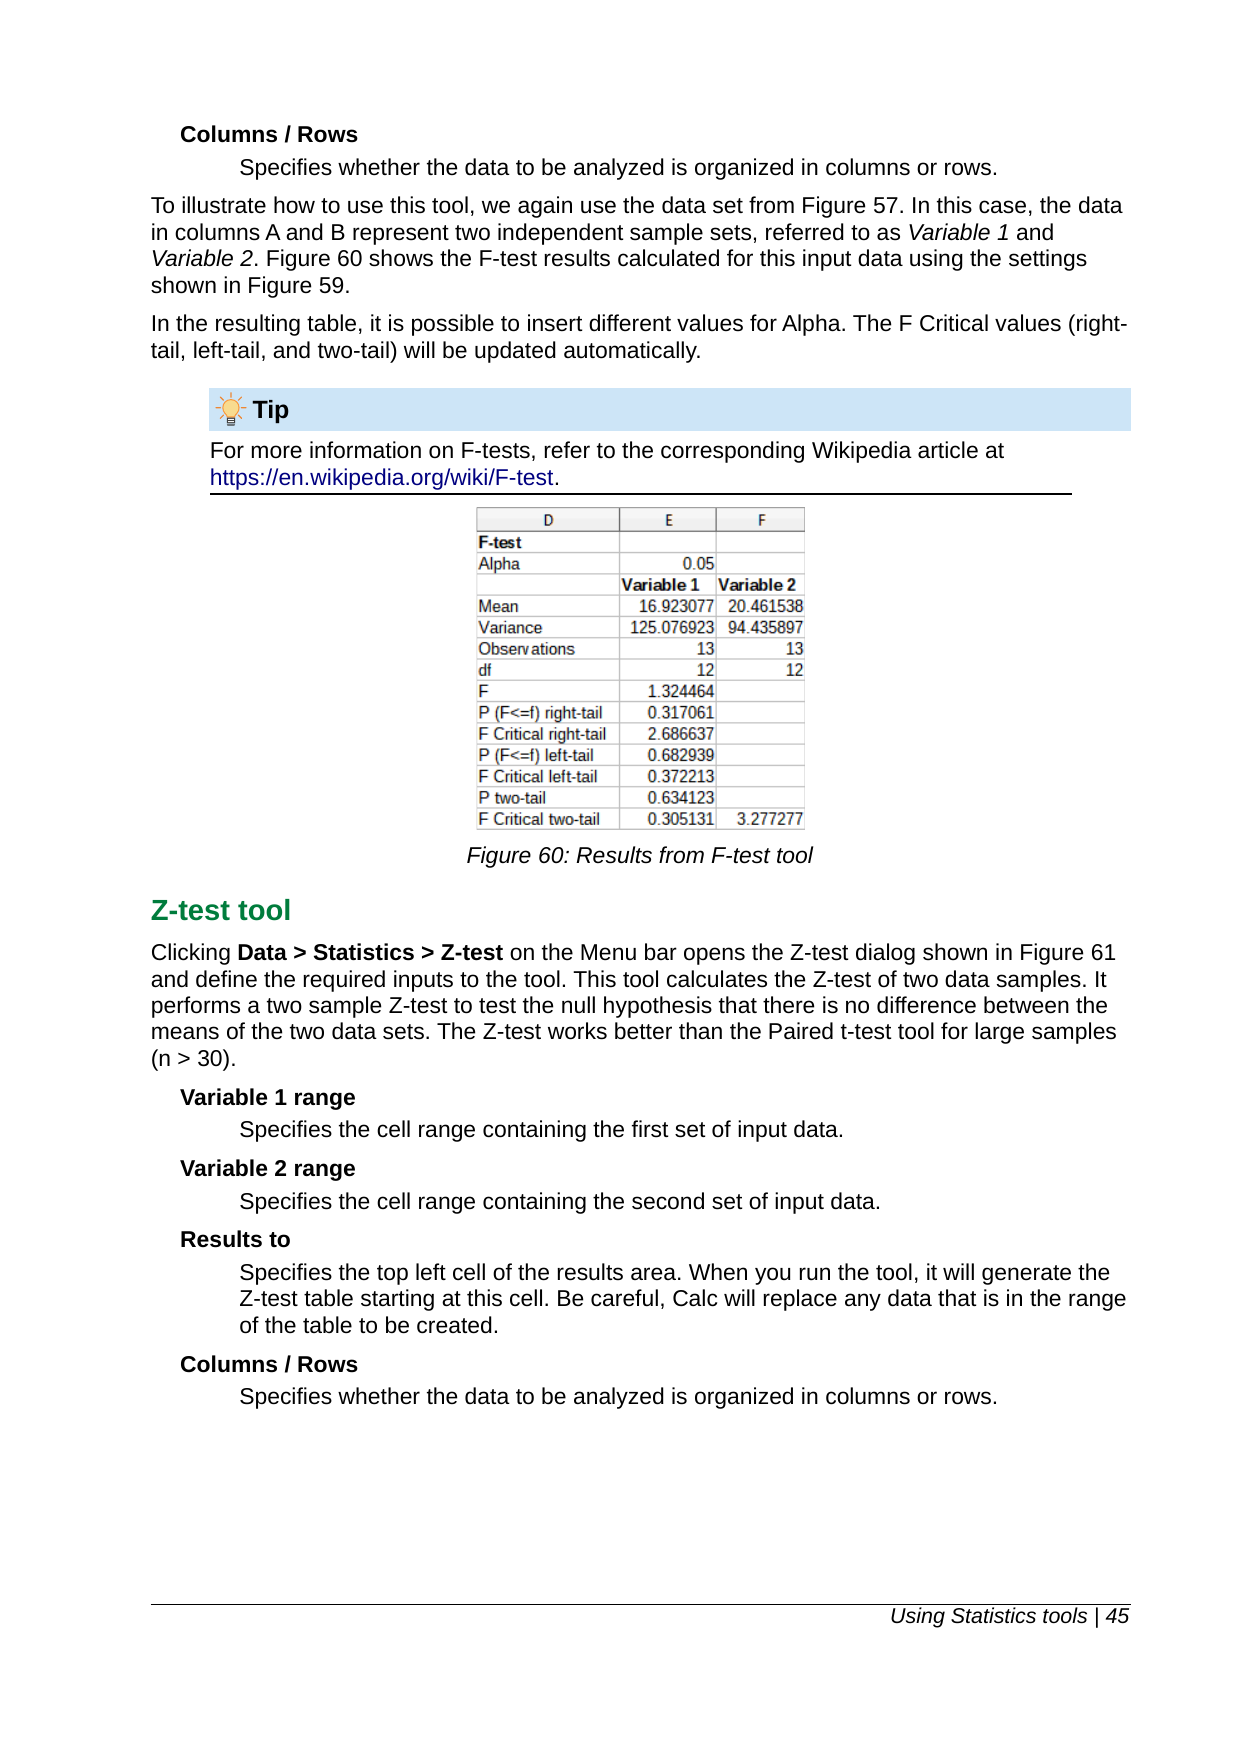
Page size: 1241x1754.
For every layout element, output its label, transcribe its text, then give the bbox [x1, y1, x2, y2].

subtitle Z-test tool [151, 893, 1131, 927]
list Clicking Data > Statistics > Z-test on the Menu bar opens the Z-test dialog shown in Figure 61 and define the required inputs to the tool. This tool calculates the Z-test of two data samples. It performs a two sample Z-test to test the null hypothesis that there is no difference between the means of the two data sets. The Z-test works better than the Paired t-test tool for large samples (n > 30). [151, 939, 1131, 1071]
text Specifies the top left cell of the results area. When you run the tool, it will generate the Z-test table starting at this cell. Be careful, Calc will replace any data that is in the range of the table to be created. [239, 1259, 1131, 1338]
text Results to [180, 1226, 1131, 1253]
text Specifies the cell range containing the second set of input data. [239, 1188, 1131, 1214]
text Specifies whether the data to be analyzed is organized in columns or rows. [239, 1383, 1131, 1409]
text In the resulting table, it is possible to insert different values for Alpha. The F Critical values (right-tail, left-tail, and two-tail) will be updated automatically. [151, 310, 1131, 363]
text To illustrate how to use this tool, we again use the data set from Figure 57. In this case, the data in columns A and B represent two independent sample sets, referred to as Variable 1 and Variable 2. Figure 60 shows the F-test results calculated for this input data using the settings shown in Figure 59. [151, 192, 1131, 298]
text Columns / Rows [180, 1351, 1131, 1377]
text Specifies the cell range containing the first set of input data. [239, 1116, 1131, 1142]
text Variable 2 range [180, 1155, 1131, 1181]
picture [476, 507, 805, 830]
text Variable 1 range [180, 1083, 1131, 1110]
text Columns / Rows [180, 121, 1131, 147]
text Specifies whether the data to be analyzed is organized in columns or rows. [239, 154, 1131, 180]
text For more information on F-tests, refer to the corresponding Wikipedia article at https://en.wikipedia.org/wiki/F-test. [209, 437, 1072, 495]
subtitle Tip [209, 388, 1131, 431]
text Figure 60: Results from F-test tool [466, 842, 815, 868]
